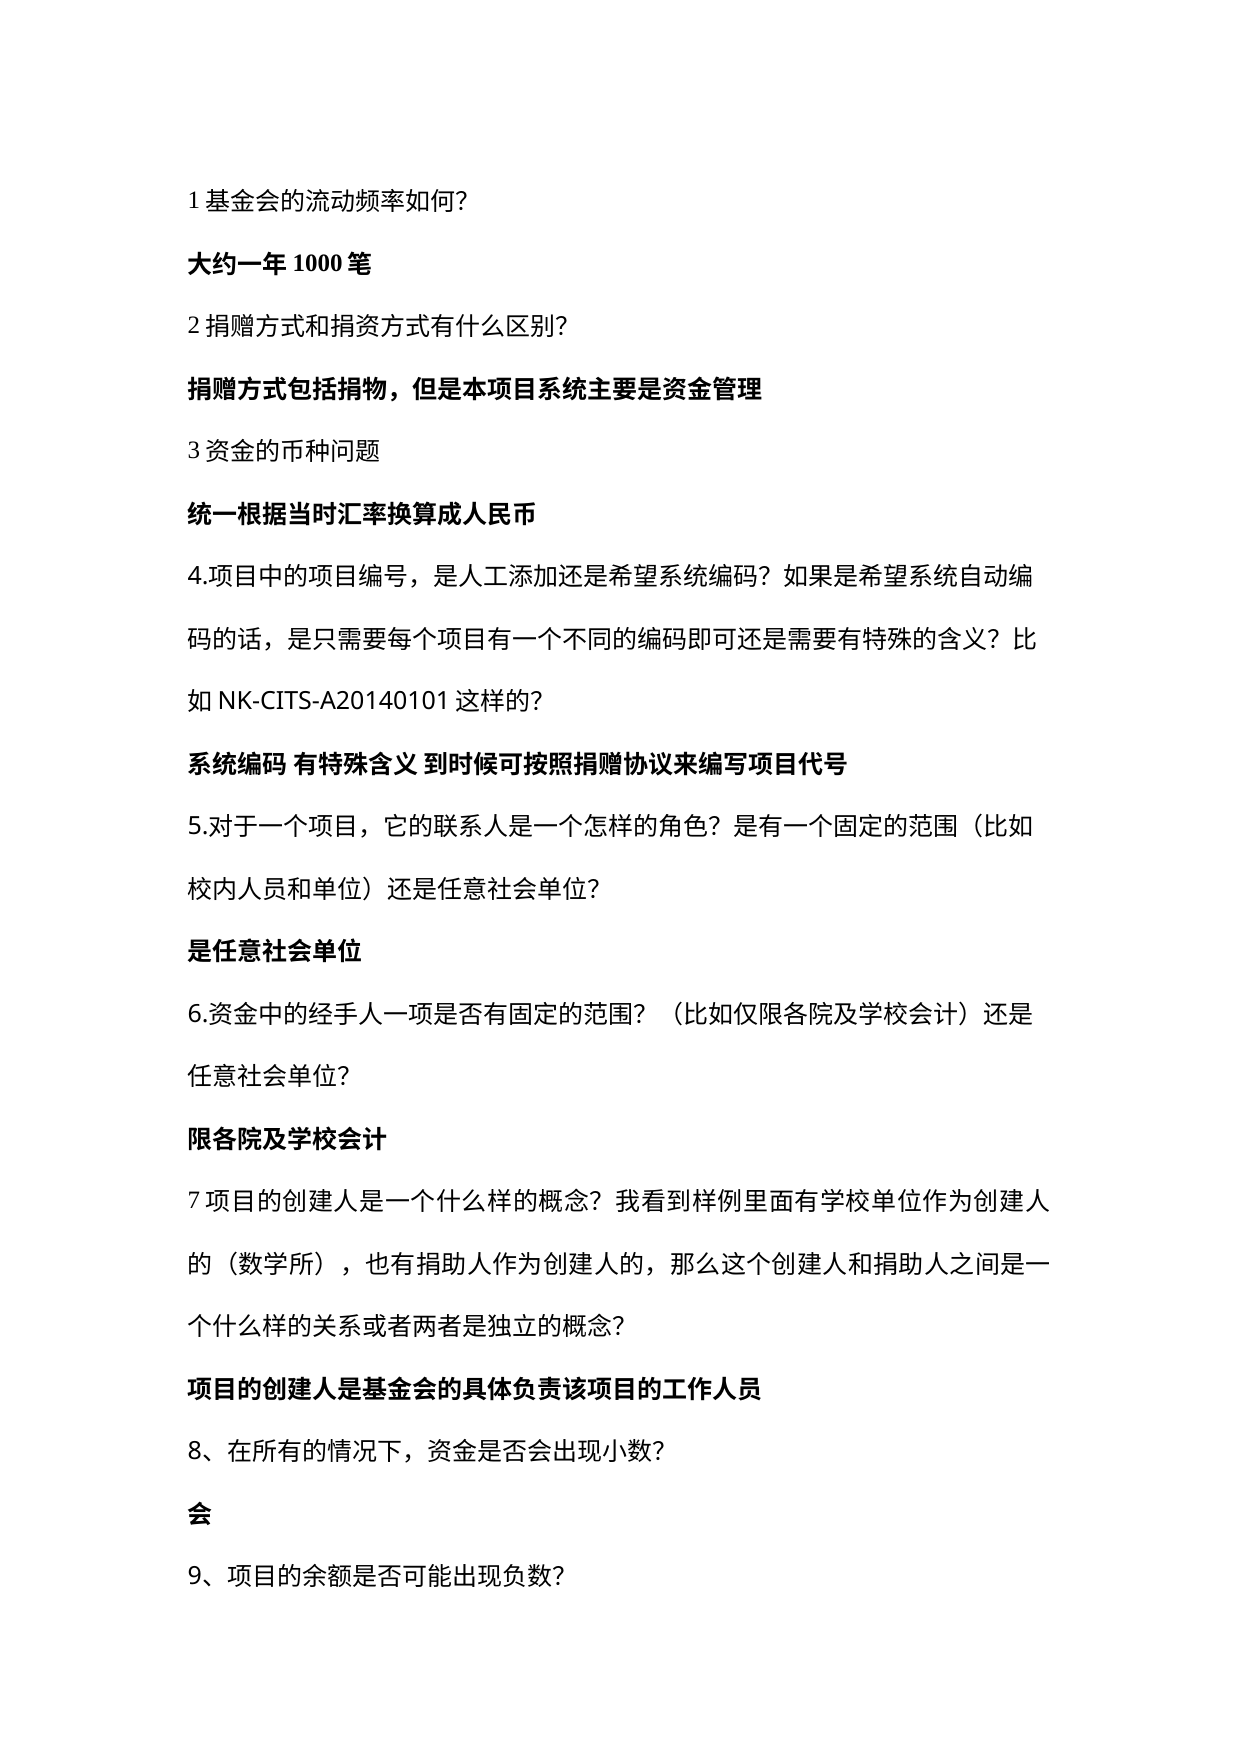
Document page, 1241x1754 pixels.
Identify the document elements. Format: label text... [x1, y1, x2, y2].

text 会 9、项目的余额是否可能出现负数？ [187, 1471, 1053, 1596]
text 统一根据当时汇率换算成人民币 [187, 471, 1053, 533]
text 8、在所有的情况下，资金是否会出现小数？ [187, 1408, 1053, 1471]
text 1基金会的流动频率如何？ [187, 158, 1053, 221]
text 7项目的创建人是一个什么样的概念？我看到样例里面有学校单位作为创建人的（数学所），也有捐助人作为创建人的，那么这个创建人和捐助人之间是一个什么样的关系或者两者是独立的概念？ [187, 1158, 1053, 1346]
text 限各院及学校会计 [187, 1096, 1053, 1158]
text 3资金的币种问题 [187, 408, 1053, 471]
text 项目的创建人是基金会的具体负责该项目的工作人员 [187, 1346, 1053, 1408]
text 6.资金中的经手人一项是否有固定的范围？（比如仅限各院及学校会计）还是任意社会单位？ [187, 971, 1053, 1096]
text 4.项目中的项目编号，是人工添加还是希望系统编码？如果是希望系统自动编码的话，是只需要每个项目有一个不同的编码即可还是需要有特殊的含义？比如NK-CITS-A20140101这样的？ [187, 533, 1053, 721]
text 2捐赠方式和捐资方式有什么区别？ [187, 283, 1053, 346]
text 捐赠方式包括捐物，但是本项目系统主要是资金管理 [187, 346, 1053, 408]
text 是任意社会单位 [187, 908, 1053, 971]
text 大约一年1000笔 [187, 221, 1053, 283]
text 系统编码 有特殊含义 到时候可按照捐赠协议来编写项目代号 5.对于一个项目，它的联系人是一个怎样的角色？是有一个固定的范围（比如校内人员和单位）还是任意社会单位？ [187, 721, 1053, 908]
